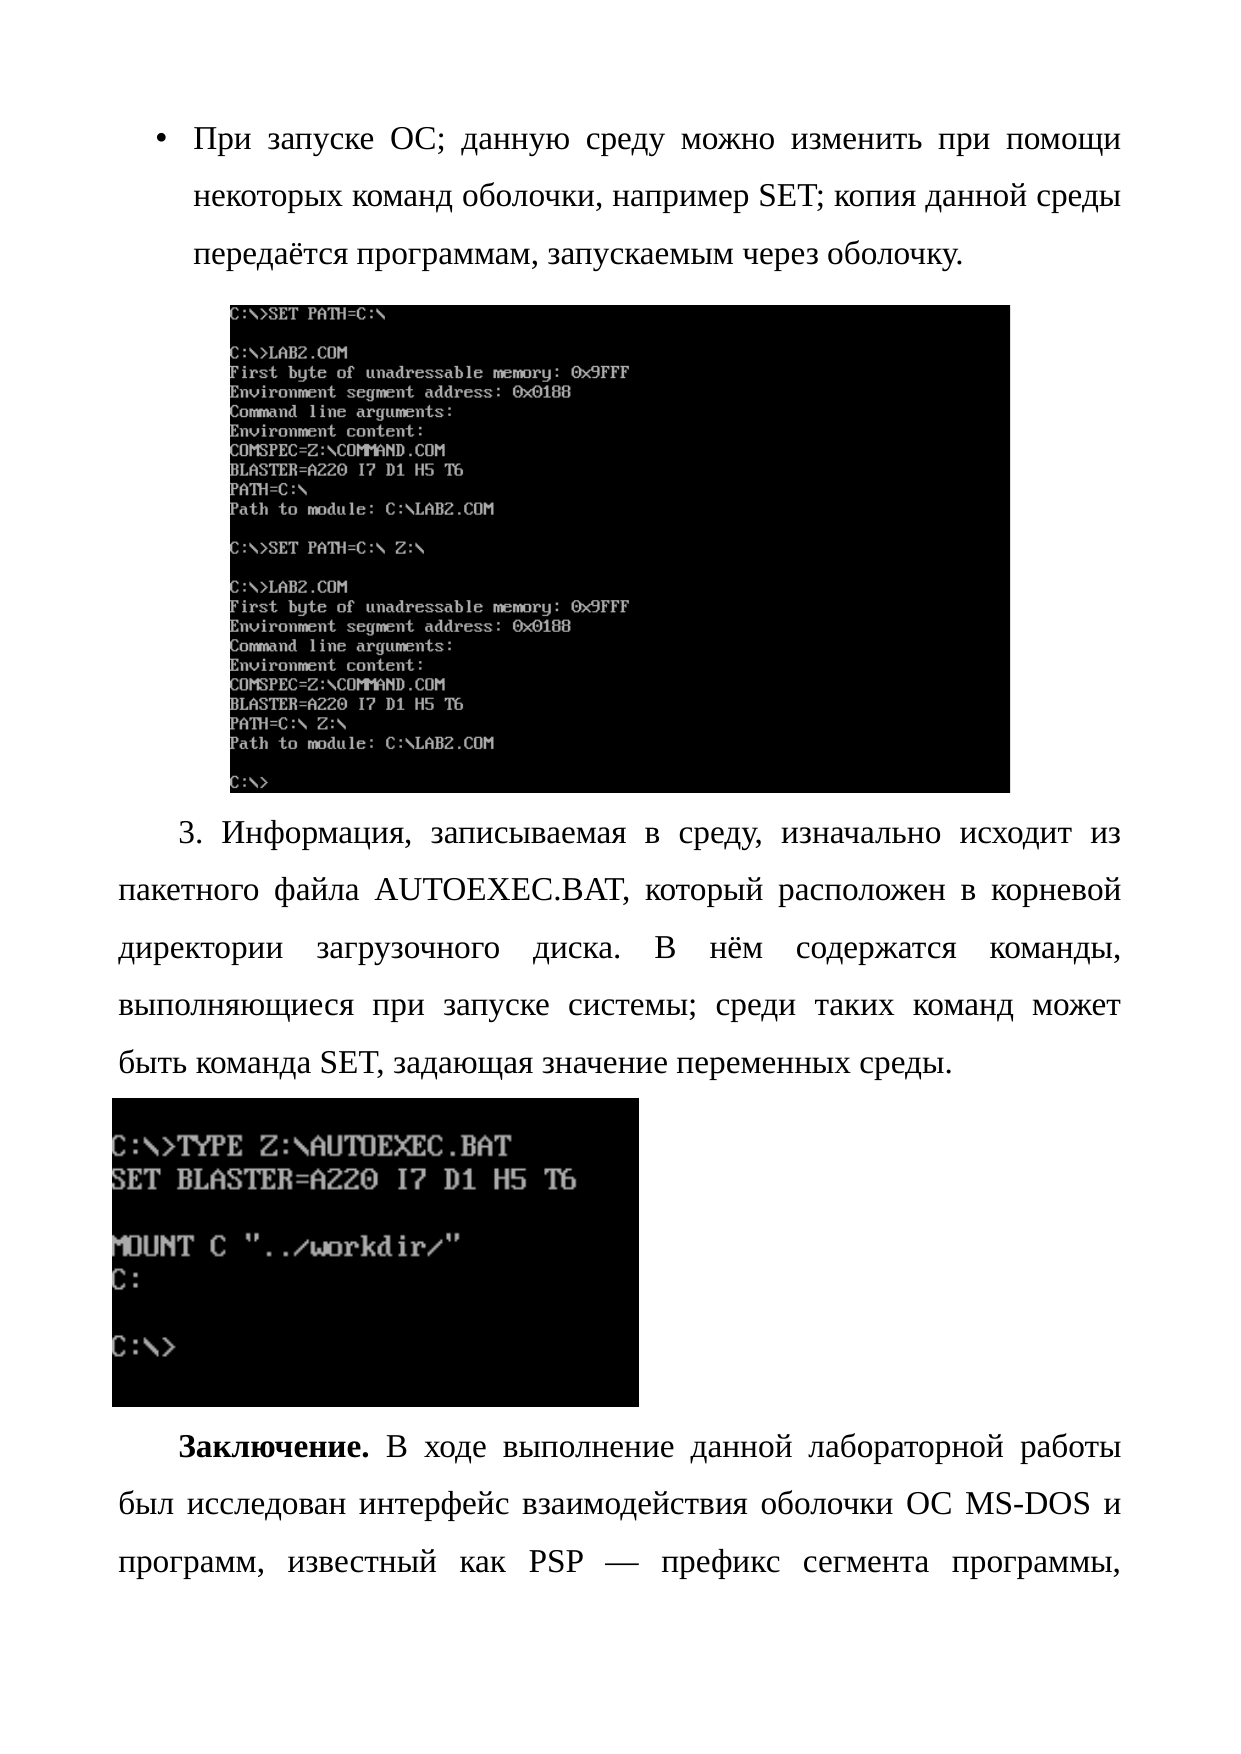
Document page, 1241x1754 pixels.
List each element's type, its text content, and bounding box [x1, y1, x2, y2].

text 3. Информация, записываемая в среду, изначально исходит из пакетного файла AUTOEXEC.BAT, который расположен в корневой директории загрузочного диска. В нём содержатся команды, выполняющиеся при запуске системы; среди таких команд может быть команда SET, задающая значение переменных среды. [118, 305, 1122, 1080]
picture [112, 1098, 639, 1407]
text Заключение. В ходе выполнение данной лабораторной работы был исследован интерфейс взаимодействия оболочки ОС MS-DOS и программ, известный как PSP — префикс сегмента программы, [118, 1114, 1122, 1579]
picture [230, 305, 1011, 793]
list При запуске ОС; данную среду можно изменить при помощи некоторых команд оболочки, например SET; копия данной среды передаётся программам, запускаемым через оболочку. [156, 118, 1122, 271]
